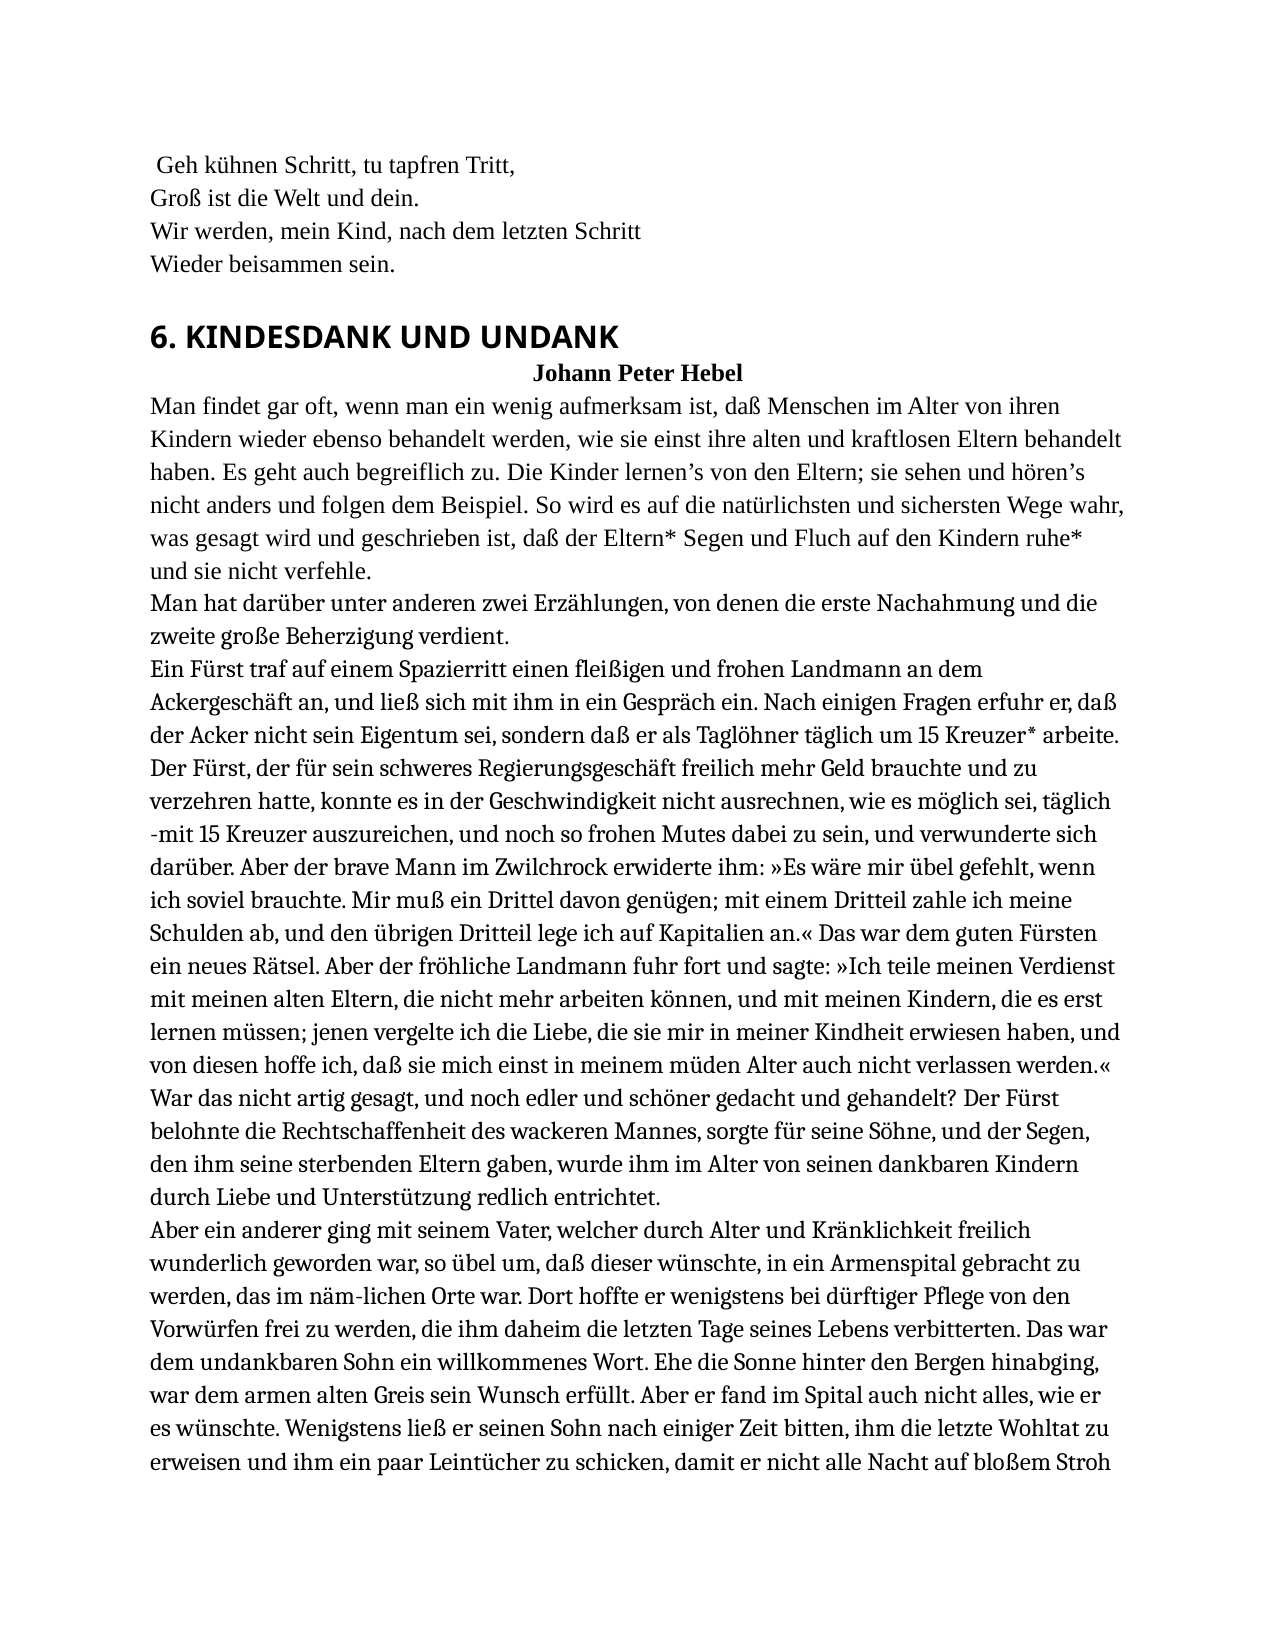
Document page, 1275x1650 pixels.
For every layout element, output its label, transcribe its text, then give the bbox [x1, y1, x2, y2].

text Aber ein anderer ging mit seinem Vater, welcher durch Alter und Kränklichkeit freilich wunderlich geworden war, so übel um, daß dieser wünschte, in ein Armenspital gebracht zu werden, das im näm-lichen Orte war. Dort hoffte er wenigstens bei dürftiger Pflege von den Vorwürfen frei zu werden, die ihm daheim die letzten Tage seines Lebens verbitterten. Das war dem undankbaren Sohn ein willkommenes Wort. Ehe die Sonne hinter den Bergen hinabging, war dem armen alten Greis sein Wunsch erfüllt. Aber er fand im Spital auch nicht alles, wie er es wünschte. Wenigstens ließ er seinen Sohn nach einiger Zeit bitten, ihm die letzte Wohltat zu erweisen und ihm ein paar Leintücher zu schicken, damit er nicht alle Nacht auf bloßem Stroh [150, 1216, 1125, 1476]
text Johann Peter Hebel [150, 358, 1125, 386]
text Geh kühnen Schritt, tu tapfren Tritt, Groß ist die Welt und dein. Wir werden, mein Kind, nach dem letzten Schritt Wieder beisammen sein. [150, 150, 1125, 278]
text Ein Fürst traf auf einem Spazierritt einen fleißigen und frohen Landmann an dem Ackergeschäft an, und ließ sich mit ihm in ein Gespräch ein. Nach einigen Fragen erfuhr er, daß der Acker nicht sein Eigentum sei, sondern daß er als Taglöhner täglich um 15 Kreuzer* arbeite. Der Fürst, der für sein schweres Regierungsgeschäft freilich mehr Geld brauchte und zu verzehren hatte, konnte es in der Geschwindigkeit nicht ausrechnen, wie es möglich sei, täglich -mit 15 Kreuzer auszureichen, und noch so frohen Mutes dabei zu sein, und verwunderte sich darüber. Aber der brave Mann im Zwilchrock erwiderte ihm: »Es wäre mir übel gefehlt, wenn ich soviel brauchte. Mir muß ein Drittel davon genügen; mit einem Dritteil zahle ich meine Schulden ab, und den übrigen Dritteil lege ich auf Kapitalien an.« Das war dem guten Fürsten ein neues Rätsel. Aber der fröhliche Landmann fuhr fort und sagte: »Ich teile meinen Verdienst mit meinen alten Eltern, die nicht mehr arbeiten können, und mit meinen Kindern, die es erst lernen müssen; jenen vergelte ich die Liebe, die sie mir in meiner Kindheit erwiesen haben, und von diesen hoffe ich, daß sie mich einst in meinem müden Alter auch nicht verlassen werden.« War das nicht artig gesagt, und noch edler und schöner gedacht und gehandelt? Der Fürst belohnte die Rechtschaffenheit des wackeren Mannes, sorgte für seine Söhne, und der Segen, den ihm seine sterbenden Eltern gaben, wurde ihm im Alter von seinen dankbaren Kindern durch Liebe und Unterstützung redlich entrichtet. [150, 750, 1125, 1212]
text 6. KINDESDANK UND UNDANK [150, 307, 1125, 358]
text Man hat darüber unter anderen zwei Erzählungen, von denen die erste Nachahmung und die zweite große Beherzigung verdient. [150, 589, 1125, 651]
text Ein Fürst traf auf einem Spazierritt einen fleißigen und frohen Landmann an dem Ackergeschäft an, und ließ sich mit ihm in ein Gespräch ein. Nach einigen Fragen erfuhr er, daß der Acker nicht sein Eigentum sei, sondern daß er als Taglöhner täglich um 15 Kreuzer* arbeite. Der Fürst, der für sein schweres Regierungsgeschäft freilich mehr Geld brauchte und zu verzehren hatte, konnte es in der Geschwindigkeit nicht ausrechnen, wie es möglich sei, täglich -mit 15 Kreuzer auszureichen, und noch so frohen Mutes dabei zu sein, und verwunderte sich darüber. Aber der brave Mann im Zwilchrock erwiderte ihm: »Es wäre mir übel gefehlt, wenn ich soviel brauchte. Mir muß ein Drittel davon genügen; mit einem Dritteil zahle ich meine Schulden ab, und den übrigen Dritteil lege ich auf Kapitalien an.« Das war dem guten Fürsten ein neues Rätsel. Aber der fröhliche Landmann fuhr fort und sagte: »Ich teile meinen Verdienst mit meinen alten Eltern, die nicht mehr arbeiten können, und mit meinen Kindern, die es erst lernen müssen; jenen vergelte ich die Liebe, die sie mir in meiner Kindheit erwiesen haben, und von diesen hoffe ich, daß sie mich einst in meinem müden Alter auch nicht verlassen werden.« War das nicht artig gesagt, und noch edler und schöner gedacht und gehandelt? Der Fürst belohnte die Rechtschaffenheit des wackeren Mannes, sorgte für seine Söhne, und der Segen, den ihm seine sterbenden Eltern gaben, wurde ihm im Alter von seinen dankbaren Kindern durch Liebe und Unterstützung redlich entrichtet. [150, 655, 1125, 721]
text Man findet gar oft, wenn man ein wenig aufmerksam ist, daß Menschen im Alter von ihren Kindern wieder ebenso behandelt werden, wie sie einst ihre alten und kraftlosen Eltern behandelt haben. Es geht auch begreiflich zu. Die Kinder lernen’s von den Eltern; sie sehen und hören’s nicht anders und folgen dem Beispiel. So wird es auf die natürlichsten und sichersten Wege wahr, was gesagt wird und geschrieben ist, daß der Eltern* Segen und Fluch auf den Kindern ruhe* und sie nicht verfehle. [150, 391, 1125, 584]
